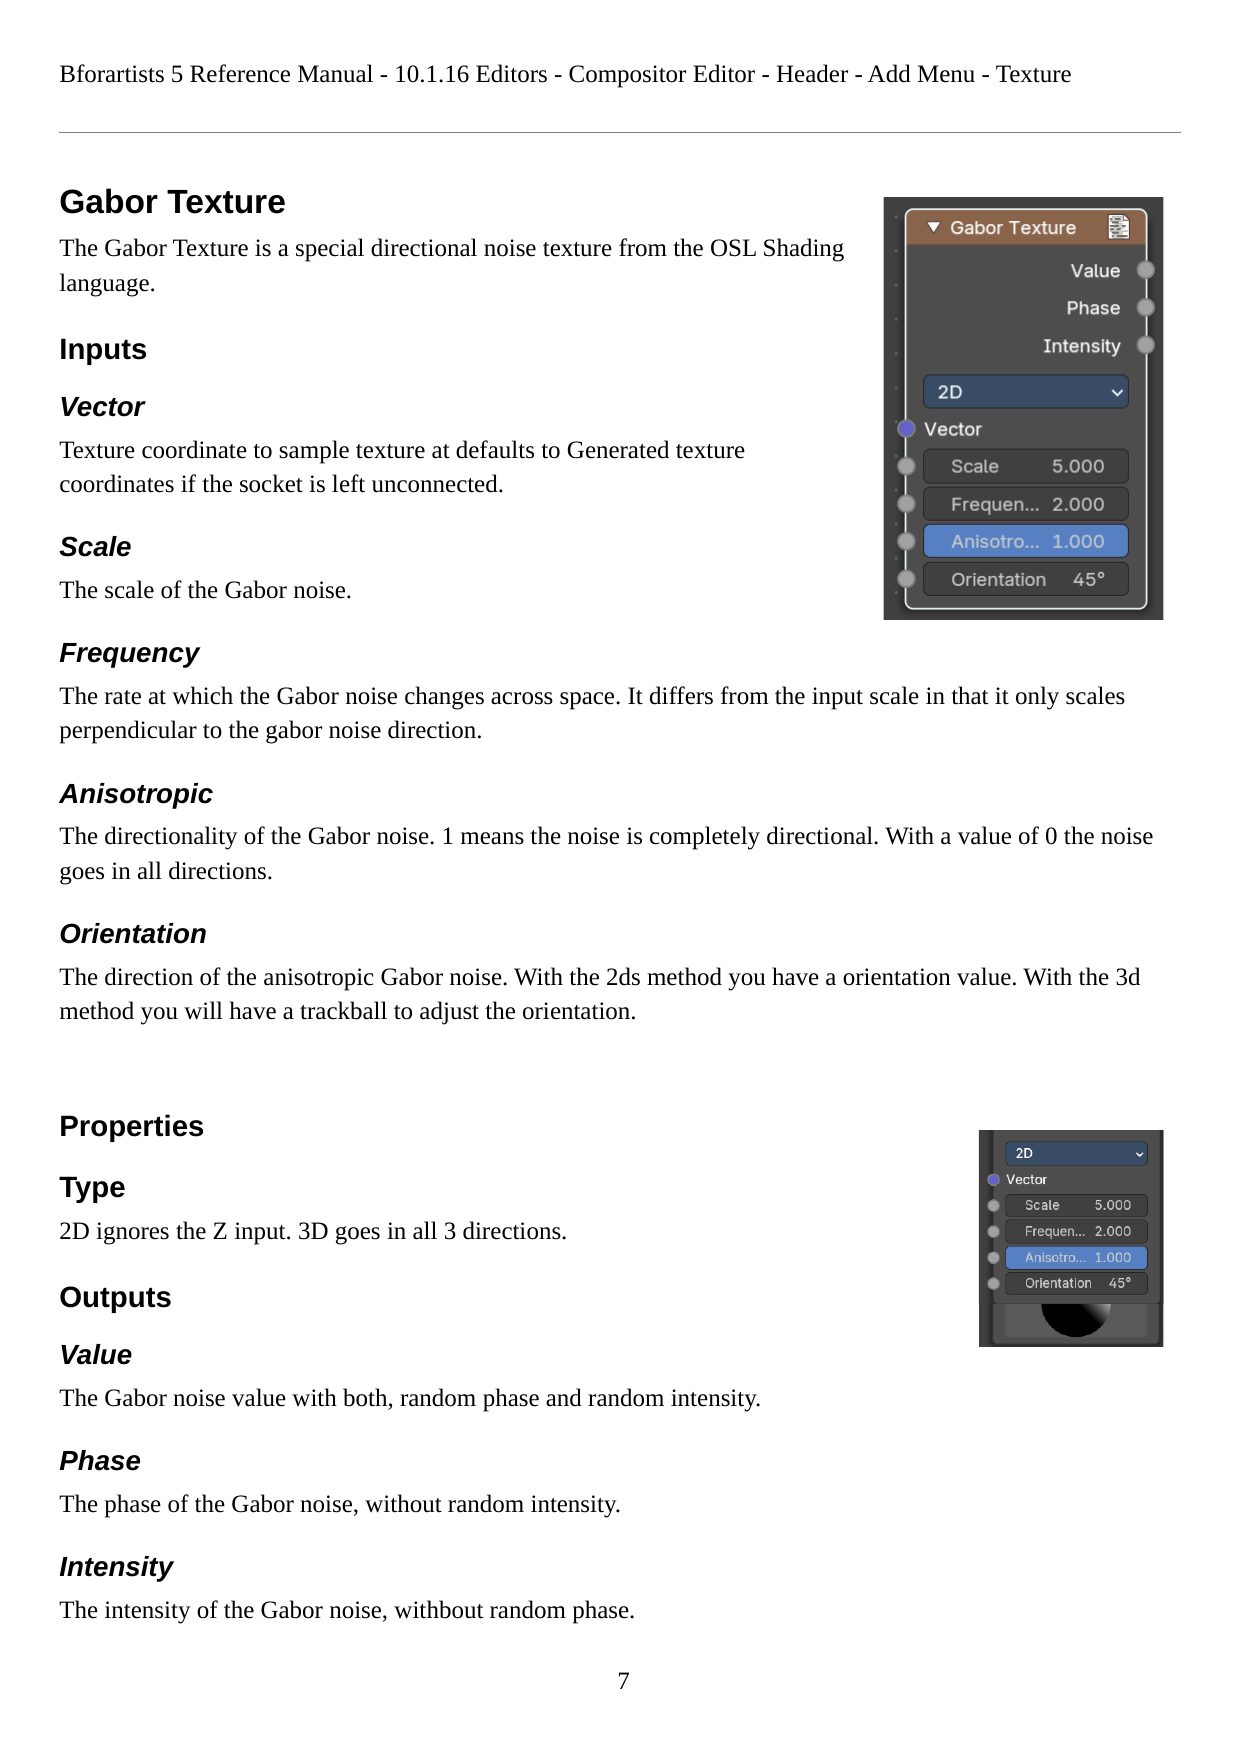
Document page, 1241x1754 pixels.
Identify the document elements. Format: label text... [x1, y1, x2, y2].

text The Gabor Texture is a special directional noise texture from the OSL Shading language. [59, 233, 883, 297]
subtitle Scale [59, 531, 883, 563]
text The directionality of the Gabor noise. 1 means the noise is completely directional. With a value of 0 the noise goes in all directions. [59, 821, 1181, 885]
text The intensity of the Gabor noise, withbout random phase. [59, 1595, 1181, 1623]
subtitle Outputs [59, 1280, 979, 1313]
subtitle [1164, 1170, 1181, 1204]
subtitle Phase [59, 1444, 1181, 1476]
text The Gabor noise value with both, random phase and random intensity. [59, 1383, 1181, 1412]
subtitle [1164, 332, 1181, 365]
text Texture coordinate to sample texture at defaults to Generated texture coordinates if the socket is left unconnected. [59, 435, 883, 498]
subtitle [1164, 390, 1181, 422]
text 2D ignores the Z input. 3D goes in all 3 directions. [59, 1216, 978, 1245]
subtitle Inputs [59, 332, 883, 365]
subtitle Frequency [59, 637, 1181, 668]
picture [883, 197, 1164, 620]
subtitle Type [59, 1170, 978, 1204]
text The rate at which the Gabor noise changes across space. It differs from the input scale in that it only scales perpendicular to the gabor noise direction. [59, 681, 1181, 744]
subtitle Properties [59, 1109, 1181, 1143]
subtitle Intensity [59, 1550, 1181, 1582]
subtitle Orientation [59, 917, 1181, 949]
subtitle [1164, 1280, 1181, 1313]
subtitle Value [59, 1338, 1181, 1370]
text The phase of the Gabor noise, without random intensity. [59, 1489, 1181, 1518]
subtitle Vector [59, 390, 883, 422]
subtitle [1164, 531, 1181, 563]
text The direction of the anisotropic Gabor noise. With the 2ds method you have a orientation value. With the 3d method you will have a trackball to adjust the orientation. [59, 962, 1181, 1025]
text The scale of the Gabor noise. [59, 575, 883, 604]
picture [978, 1130, 1164, 1347]
subtitle Anisotropic [59, 777, 1181, 809]
subtitle Gabor Texture [59, 182, 1181, 221]
